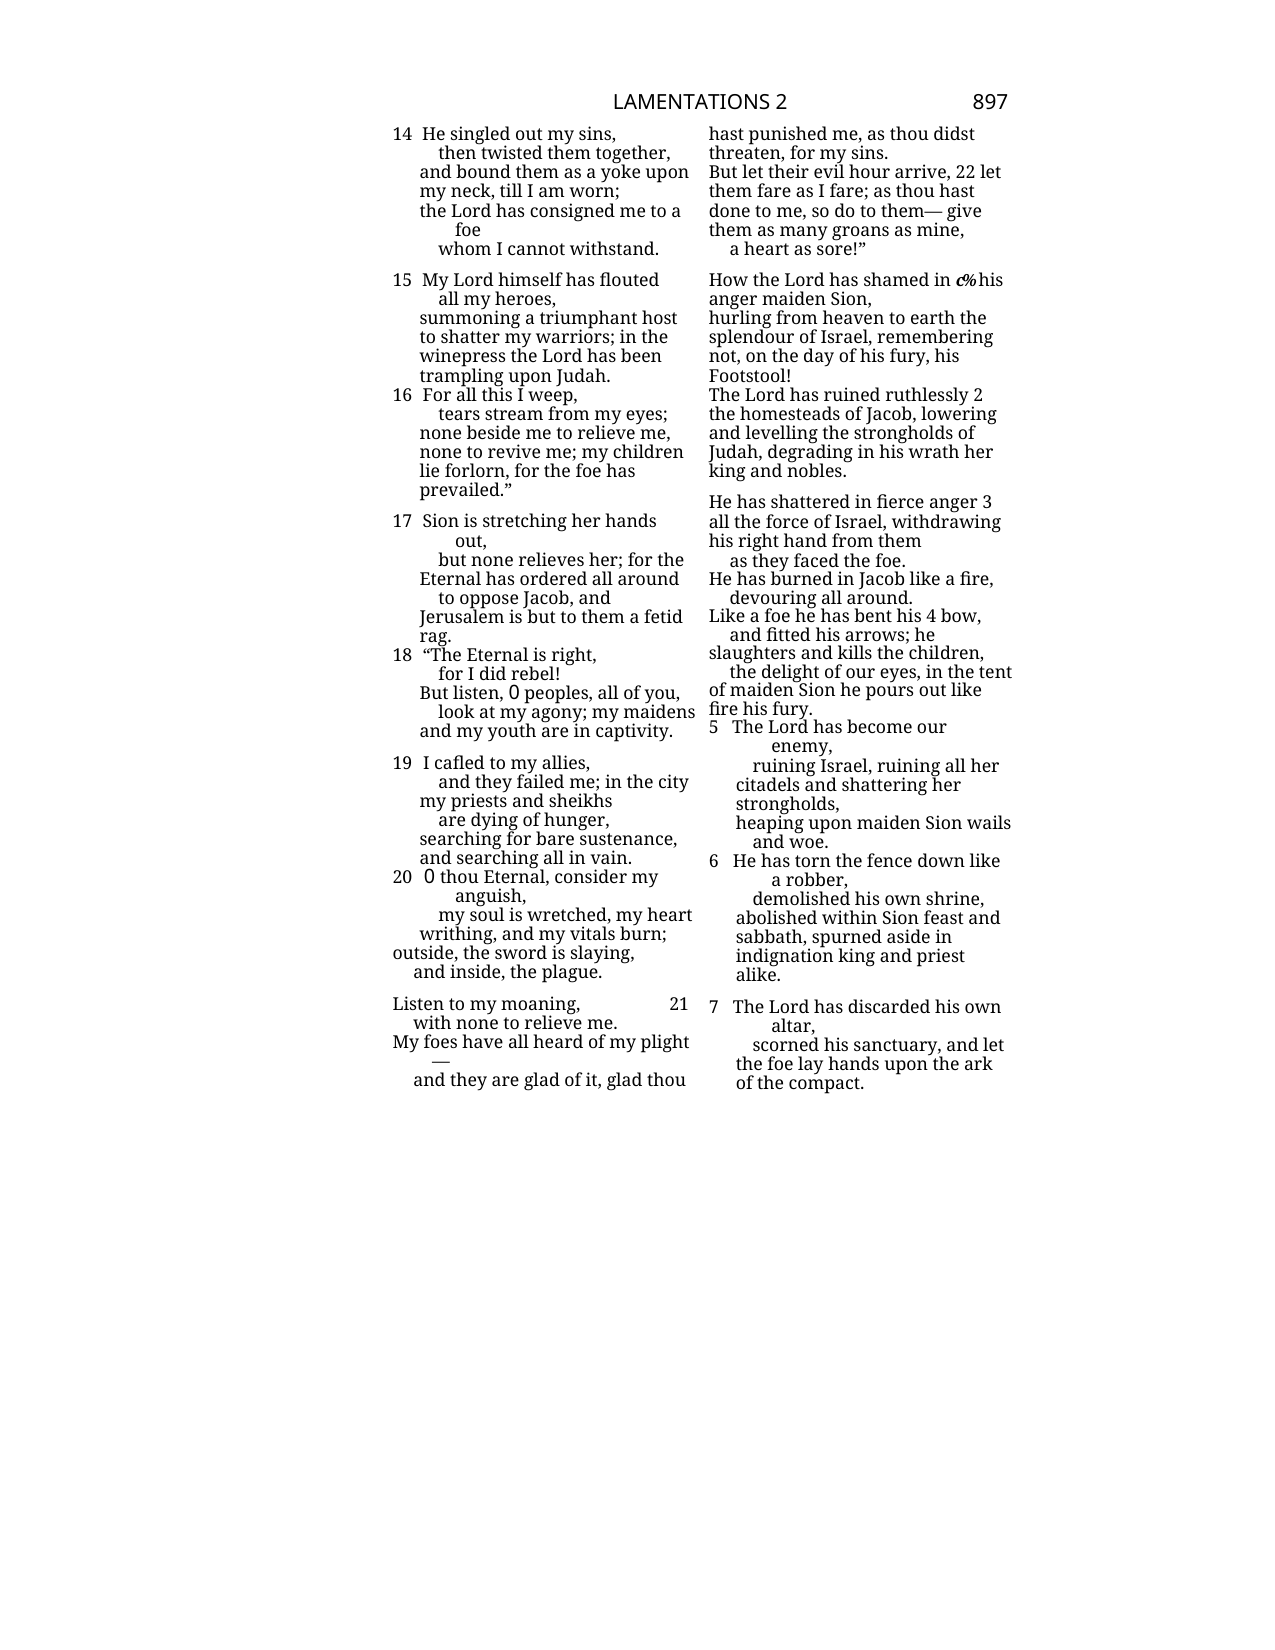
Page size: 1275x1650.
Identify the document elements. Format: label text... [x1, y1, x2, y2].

list I cafled to my allies, [392, 754, 696, 773]
text He has shattered in fierce anger 3 all the force of Israel, withdrawing his right hand from them [708, 493, 1012, 552]
text How the Lord has shamed in c% his anger maiden Sion, [708, 271, 1012, 309]
text with none to relieve me. [392, 1014, 696, 1033]
text enemy, [771, 738, 1012, 757]
list 0 thou Eternal, consider my [392, 868, 696, 887]
text ruining Israel, ruining all her citadels and shattering her strong­holds, [736, 757, 1012, 814]
list For all this I weep, [392, 386, 696, 405]
text altar, [771, 1017, 1012, 1036]
text all my heroes, [419, 291, 696, 309]
text as they faced the foe. [708, 552, 1012, 571]
text out, [455, 532, 696, 551]
list The Lord has become our [708, 719, 1012, 738]
text But let their evil hour arrive, 22 let them fare as I fare; as thou hast done to me, so do to them— give them as many groans as mine, [708, 164, 1012, 240]
list He has torn the fence down like [708, 852, 1012, 871]
text are dying of hunger, searching for bare sustenance, and searching all in vain. [419, 811, 696, 868]
text heaping upon maiden Sion wails and woe. [736, 814, 1012, 852]
text the delight of our eyes, in the tent of maiden Sion he pours out like fire his fury. [708, 663, 1012, 719]
text the Lord has consigned me to a foe [419, 202, 696, 240]
text and fitted his arrows; he slaughters and kills the chil­dren, [708, 626, 1012, 663]
text devouring all around. [708, 589, 1012, 608]
text But listen, 0 peoples, all of you, [419, 684, 696, 703]
list “The Eternal is right, [392, 646, 696, 665]
text and they failed me; in the city my priests and sheikhs [419, 773, 696, 811]
text and they are glad of it, glad thou [392, 1071, 696, 1091]
text scorned his sanctuary, and let the foe lay hands upon the ark of the compact. [736, 1036, 1012, 1093]
text my soul is wretched, my heart writhing, and my vitals burn; [419, 906, 696, 944]
text to oppose Jacob, and Jerusalem is but to them a fetid rag. [419, 589, 696, 646]
text summoning a triumphant host to shatter my warriors; in the winepress the Lord has been trampling upon Judah. [419, 309, 696, 386]
text then twisted them together, and bound them as a yoke upon my neck, till I am worn; [419, 144, 696, 202]
text Listen to my moaning, 21 [392, 995, 696, 1014]
text The Lord has ruined ruthlessly 2 the homesteads of Jacob, lowering and levelling the strongholds of Judah, degrading in his wrath her king and nobles. [708, 386, 1012, 481]
text look at my agony; my maidens and my youth are in captivity. [419, 703, 696, 741]
text a heart as sore!” [708, 240, 1012, 259]
text hast punished me, as thou didst threaten, for my sins. [708, 126, 1012, 164]
list Sion is stretching her hands [392, 513, 696, 532]
text for I did rebel! [419, 665, 696, 684]
text He has burned in Jacob like a fire, [708, 571, 1012, 589]
list My Lord himself has flouted [392, 271, 696, 291]
text whom I cannot withstand. [419, 240, 696, 259]
text tears stream from my eyes; none beside me to relieve me, none to revive me; my children lie forlorn, for the foe has prevailed.” [419, 405, 696, 500]
text outside, the sword is slaying, and inside, the plague. [392, 944, 638, 983]
list He singled out my sins, [392, 126, 696, 144]
list The Lord has discarded his own [708, 998, 1012, 1017]
text Like a foe he has bent his 4 bow, [708, 608, 1012, 626]
text but none relieves her; for the Eternal has ordered all around [419, 551, 696, 589]
text demolished his own shrine, abolished within Sion feast and sabbath, spurned aside in indignation king and priest alike. [736, 890, 1012, 986]
text hurling from heaven to earth the splendour of Israel, remembering not, on the day of his fury, his Footstool! [708, 309, 1012, 386]
text anguish, [455, 887, 696, 906]
text My foes have all heard of my plight— [392, 1033, 696, 1071]
text a robber, [771, 871, 1012, 890]
